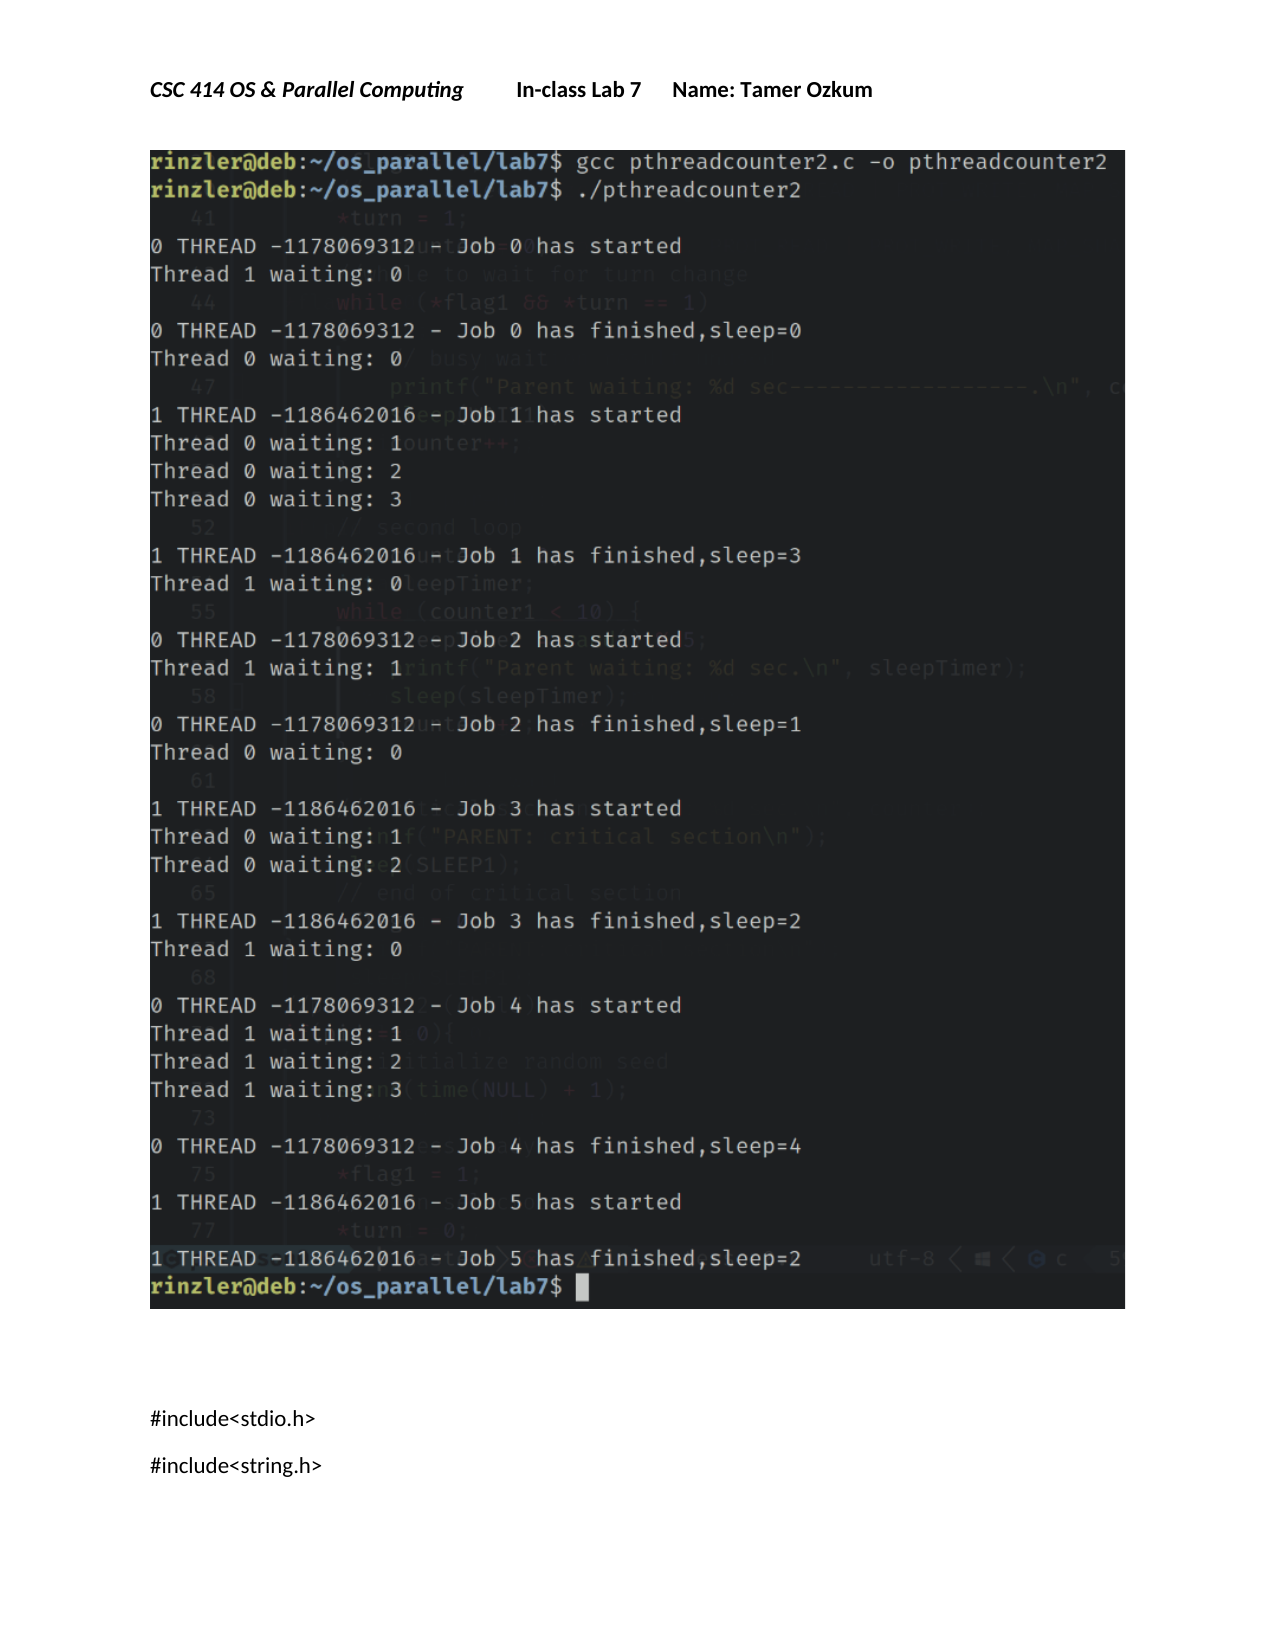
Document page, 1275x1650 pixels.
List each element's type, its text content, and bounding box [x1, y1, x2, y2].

picture [150, 150, 1125, 1309]
text #include<stdio.h> [150, 1404, 1125, 1432]
text #include<string.h> [150, 1451, 1125, 1479]
